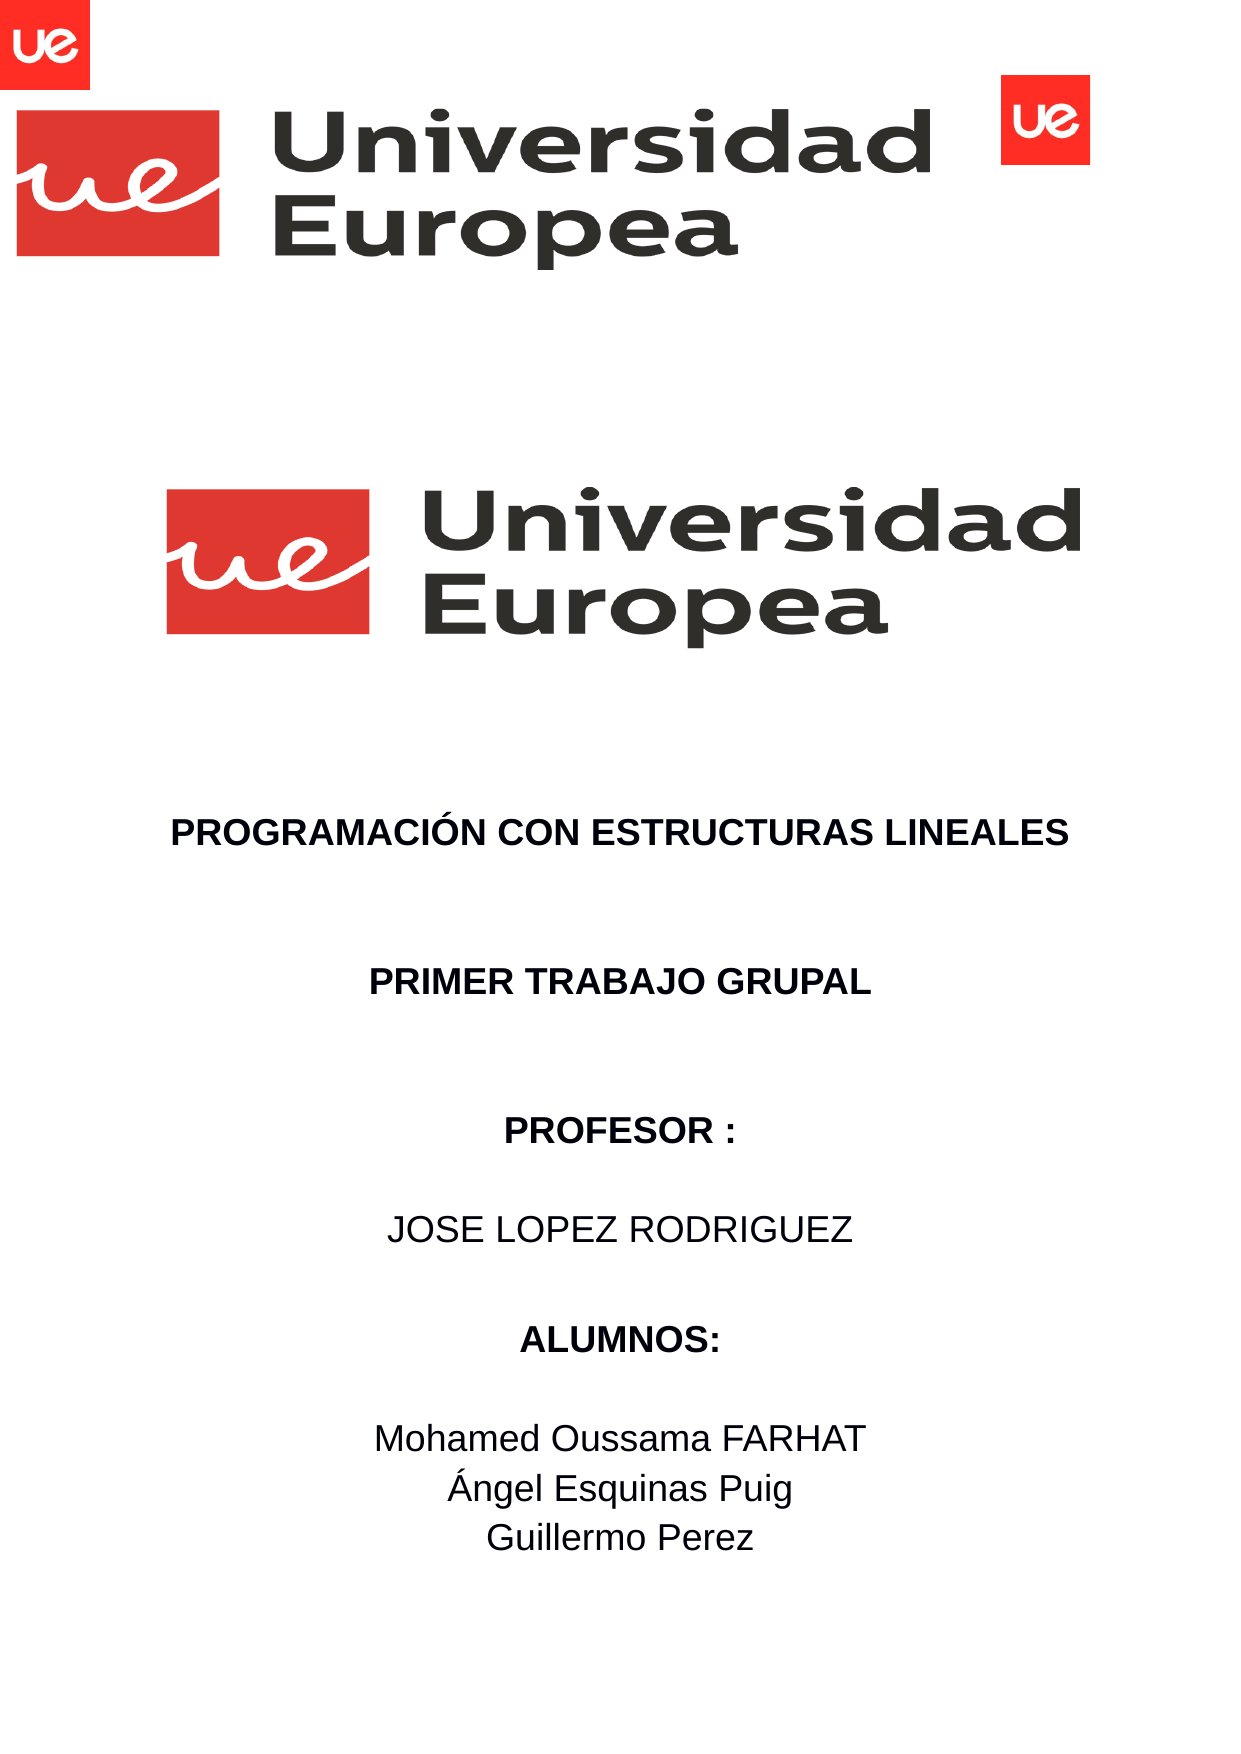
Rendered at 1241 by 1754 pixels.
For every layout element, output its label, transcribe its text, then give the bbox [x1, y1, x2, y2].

text JOSE LOPEZ RODRIGUEZ [150, 1207, 1090, 1250]
text Mohamed Oussama FARHAT [150, 1416, 1090, 1459]
text PROGRAMACIÓN CON ESTRUCTURAS LINEALES [150, 810, 1090, 853]
text ALUMNOS: [150, 1317, 1090, 1360]
text PROFESOR : [150, 1108, 1090, 1151]
text Ángel Esquinas Puig [150, 1466, 1090, 1509]
text Guillermo Perez [150, 1515, 1090, 1558]
picture [1001, 75, 1091, 165]
text PRIMER TRABAJO GRUPAL [150, 959, 1090, 1002]
picture [0, 0, 1091, 757]
